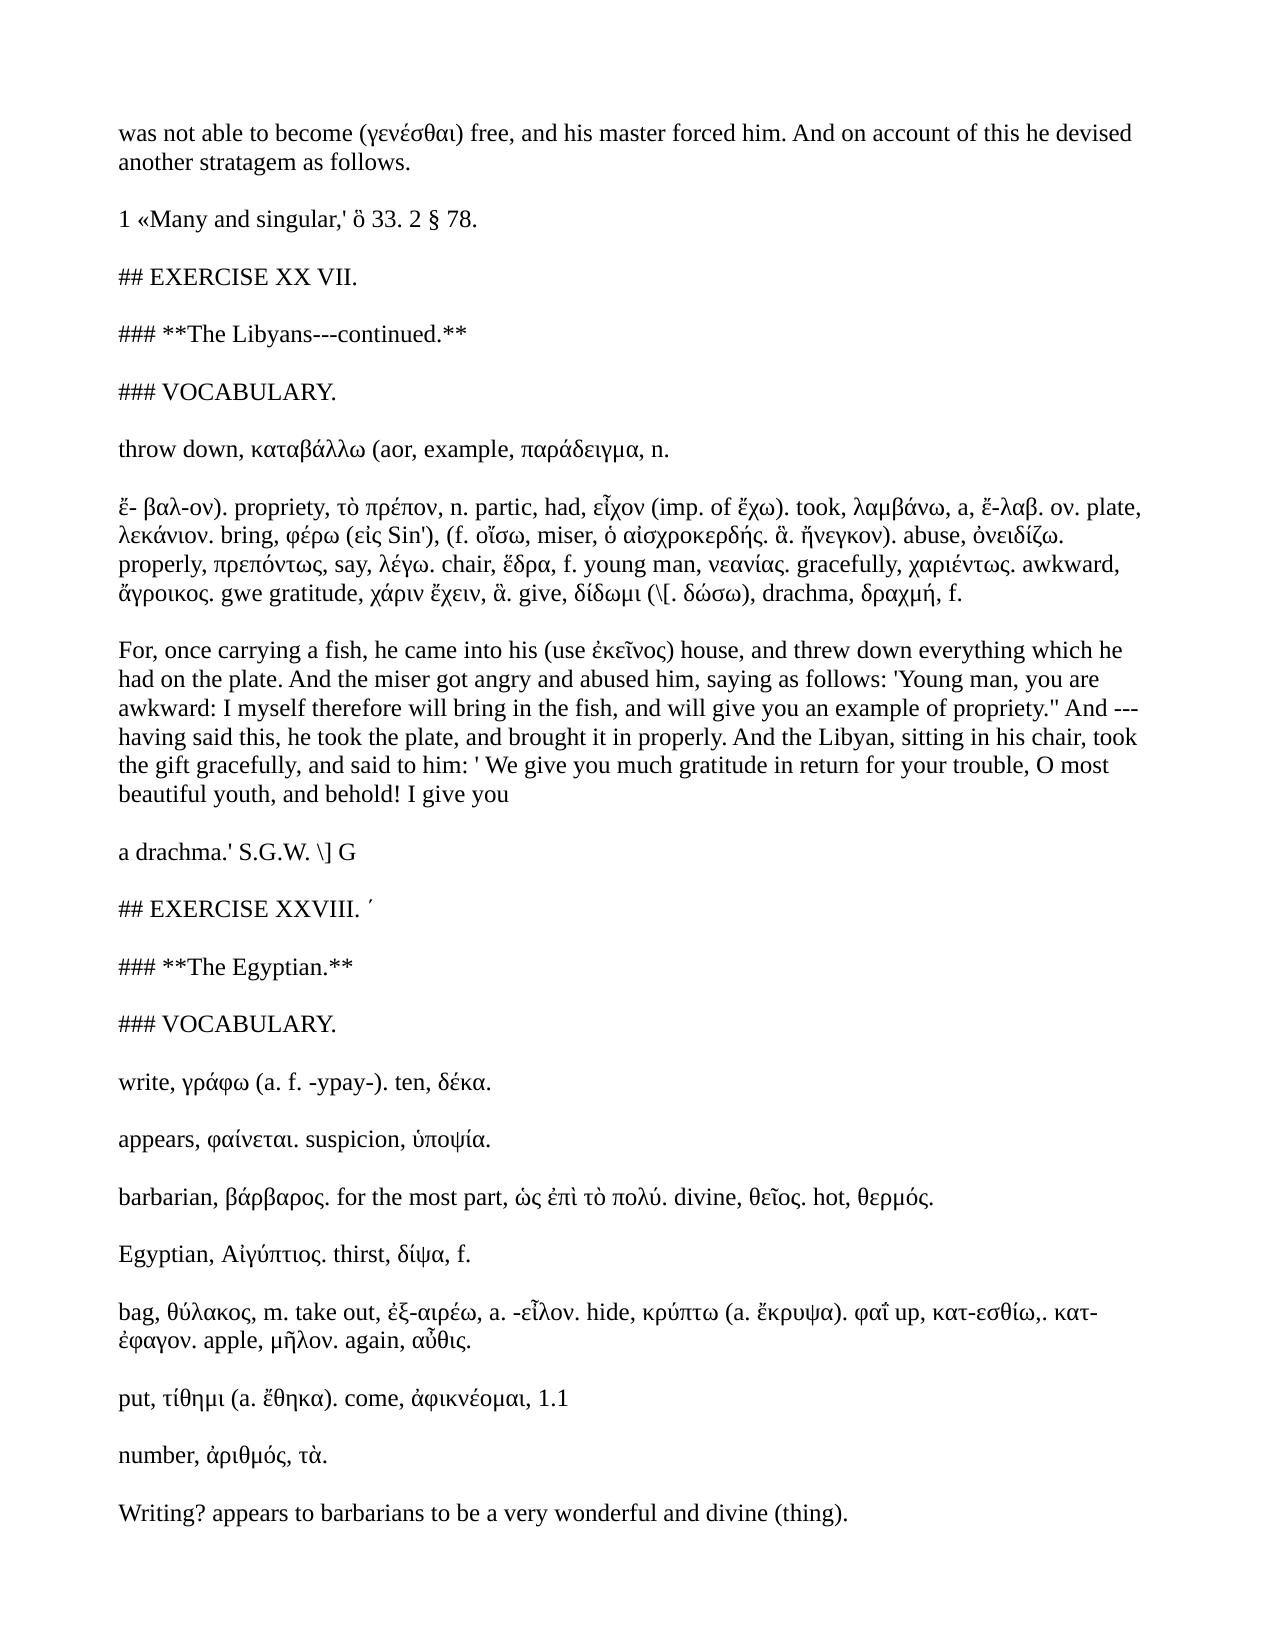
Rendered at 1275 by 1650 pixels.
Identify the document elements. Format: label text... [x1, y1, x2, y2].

text throw down, καταβάλλω (aor, example, παράδειγμα, n. [118, 434, 1157, 463]
text 1 «Many and singular,' ὃ 33. 2 § 78. [118, 204, 1157, 233]
text ### VOCABULARY. [118, 377, 1157, 406]
text appears, φαίνεται. suspicion, ὑποψία. [118, 1124, 1157, 1153]
text ### **The Libyans---continued.** [118, 319, 1157, 348]
text ## EXERCISE XXVIII. ΄ [118, 894, 1157, 923]
text Writing? appears to barbarians to be a very wonderful and divine (thing). [118, 1498, 1157, 1527]
text ### VOCABULARY. [118, 1009, 1157, 1038]
text ἔ- βαλ-ον). propriety, τὸ πρέπον, n. partic, had, εἶχον (imp. of ἔχω). took, λαμβάνω, a, ἔ-λαβ. ον. plate, λεκάνιον. bring, φέρω (εἰς Sin'), (f. οἴσω, miser, ὁ αἰσχροκερδής. ἃ. ἤνεγκον). abuse, ὀνειδίζω. properly, πρεπόντως, say, λέγω. chair, ἕδρα, f. young man, νεανίας. gracefully, χαριέντως. awkward, ἄγροικος. gwe gratitude, χάριν ἔχειν, ἃ. give, δίδωμι (\[. δώσω), drachma, δραχμή, f. [118, 492, 1157, 607]
text Egyptian, Αἰγύπτιος. thirst, δίψα, f. [118, 1239, 1157, 1268]
text ### **The Egyptian.** [118, 952, 1157, 981]
text put, τίθημι (a. ἔθηκα). come, ἀφικνέομαι, 1.1 [118, 1383, 1157, 1412]
text barbarian, βάρβαρος. for the most part, ὡς ἐπὶ τὸ πολύ. divine, θεῖος. hot, θερμός. [118, 1182, 1157, 1211]
text For, once carrying a fish, he came into his (use ἐκεῖνος) house, and threw down everything which he had on the plate. And the miser got angry and abused him, saying as follows: 'Young man, you are awkward: I myself therefore will bring in the fish, and will give you an example of propriety." And --- having said this, he took the plate, and brought it in properly. And the Libyan, sitting in his chair, took the gift gracefully, and said to him: ' We give you much gratitude in return for your trouble, O most beautiful youth, and behold! I give you [118, 636, 1157, 808]
text write, γράφω (a. f. -ypay-). ten, δέκα. [118, 1067, 1157, 1096]
text a drachma.' S.G.W. \] G [118, 837, 1157, 866]
text number, ἀριθμός, τὰ. [118, 1441, 1157, 1469]
text was not able to become (γενέσθαι) free, and his master forced him. And on account of this he devised another stratagem as follows. [118, 118, 1157, 176]
text bag, θύλακος, m. take out, ἐξ-αιρέω, a. -εἶλον. hide, κρύπτω (a. ἔκρυψα). φαΐ up, κατ-εσθίω,. κατ-ἐφαγον. apple, μῆλον. again, αὖθις. [118, 1297, 1157, 1354]
text ## EXERCISE XX VII. [118, 262, 1157, 291]
